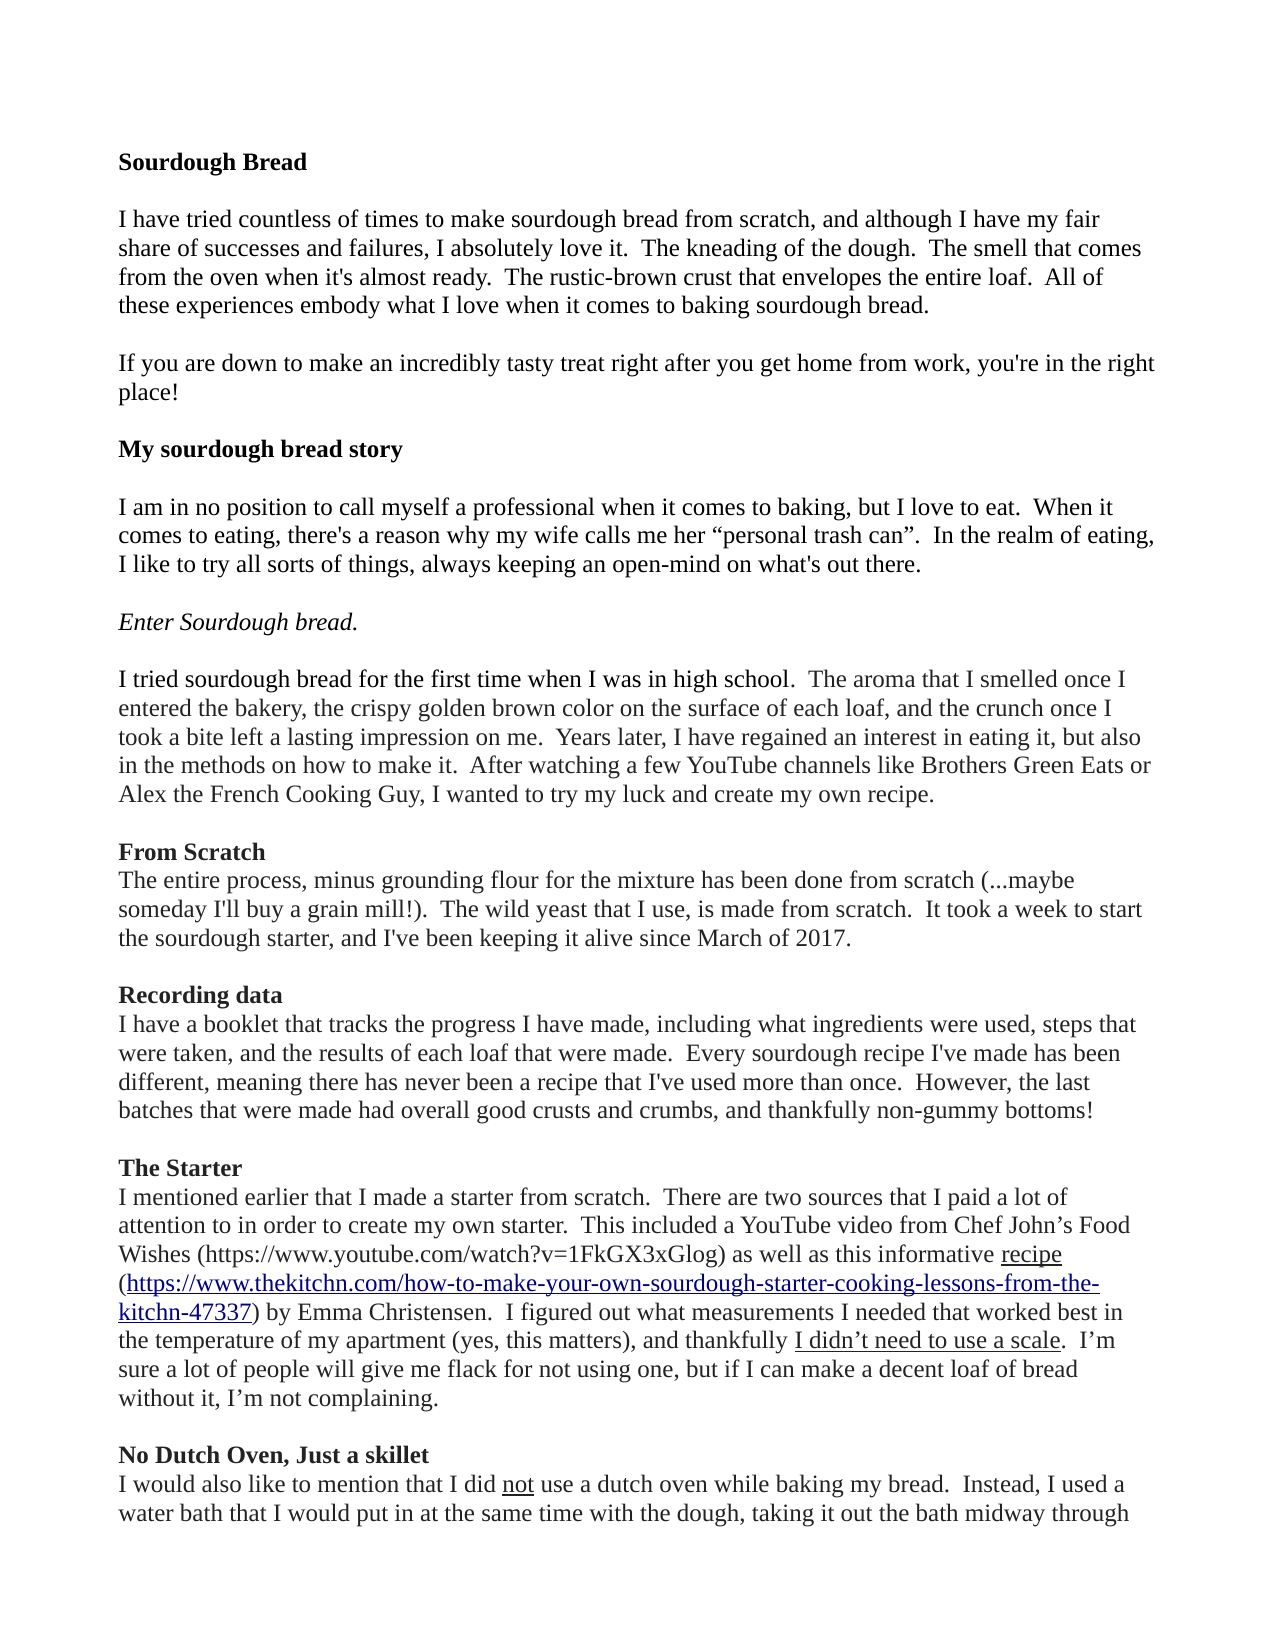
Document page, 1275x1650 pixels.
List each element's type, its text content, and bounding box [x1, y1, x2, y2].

text The entire process, minus grounding flour for the mixture has been done from scratch (...maybe someday I'll buy a grain mill!). The wild yeast that I use, is made from scratch. It took a week to start the sourdough starter, and I've been keeping it alive since March of 2017. [118, 866, 1157, 952]
text No Dutch Oven, Just a skillet [118, 1441, 1157, 1469]
text My sourdough bread story [118, 434, 1157, 463]
text If you are down to make an incredibly tasty treat right after you get home from work, you're in the right place! [118, 348, 1157, 406]
text Recording data [118, 981, 1157, 1009]
text I am in no position to call myself a professional when it comes to baking, but I love to eat. When it comes to eating, there's a reason why my wife calls me her “personal trash can”. In the realm of eating, I like to try all sorts of things, always keeping an open-mind on what's out there. [118, 492, 1157, 578]
text From Scratch [118, 837, 1157, 866]
text I tried sourdough bread for the first time when I was in high school. The aroma that I smelled once I entered the bakery, the crispy golden brown color on the surface of each loaf, and the crunch once I took a bite left a lasting impression on me. Years later, I have regained an interest in eating it, but also in the methods on how to make it. After watching a few YouTube channels like Brothers Green Eats or Alex the French Cooking Guy, I wanted to try my luck and create my own recipe. [118, 664, 1157, 808]
text I mentioned earlier that I made a starter from scratch. There are two sources that I paid a lot of attention to in order to create my own starter. This included a YouTube video from Chef John’s Food Wishes (https://www.youtube.com/watch?v=1FkGX3xGlog) as well as this informative recipe (https://www.thekitchn.com/how-to-make-your-own-sourdough-starter-cooking-lessons-from-the-kitchn-47337) by Emma Christensen. I figured out what measurements I needed that worked best in the temperature of my apartment (yes, this matters), and thankfully I didn’t need to use a scale. I’m sure a lot of people will give me flack for not using one, but if I can make a decent loaf of bread without it, I’m not complaining. [118, 1182, 1157, 1412]
text Sourdough Bread [118, 147, 1157, 176]
text Enter Sourdough bread. [118, 607, 1157, 636]
text The Starter [118, 1153, 1157, 1182]
text I have tried countless of times to make sourdough bread from scratch, and although I have my fair share of successes and failures, I absolutely love it. The kneading of the dough. The smell that comes from the oven when it's almost ready. The rustic-brown crust that envelopes the entire loaf. All of these experiences embody what I love when it comes to baking sourdough bread. [118, 204, 1157, 319]
text I have a booklet that tracks the progress I have made, including what ingredients were used, steps that were taken, and the results of each loaf that were made. Every sourdough recipe I've made has been different, meaning there has never been a recipe that I've used more than once. However, the last batches that were made had overall good crusts and crumbs, and thankfully non-gummy bottoms! [118, 1009, 1157, 1124]
text I would also like to mention that I did not use a dutch oven while baking my bread. Instead, I used a water bath that I would put in at the same time with the dough, taking it out the bath midway through [118, 1469, 1157, 1527]
